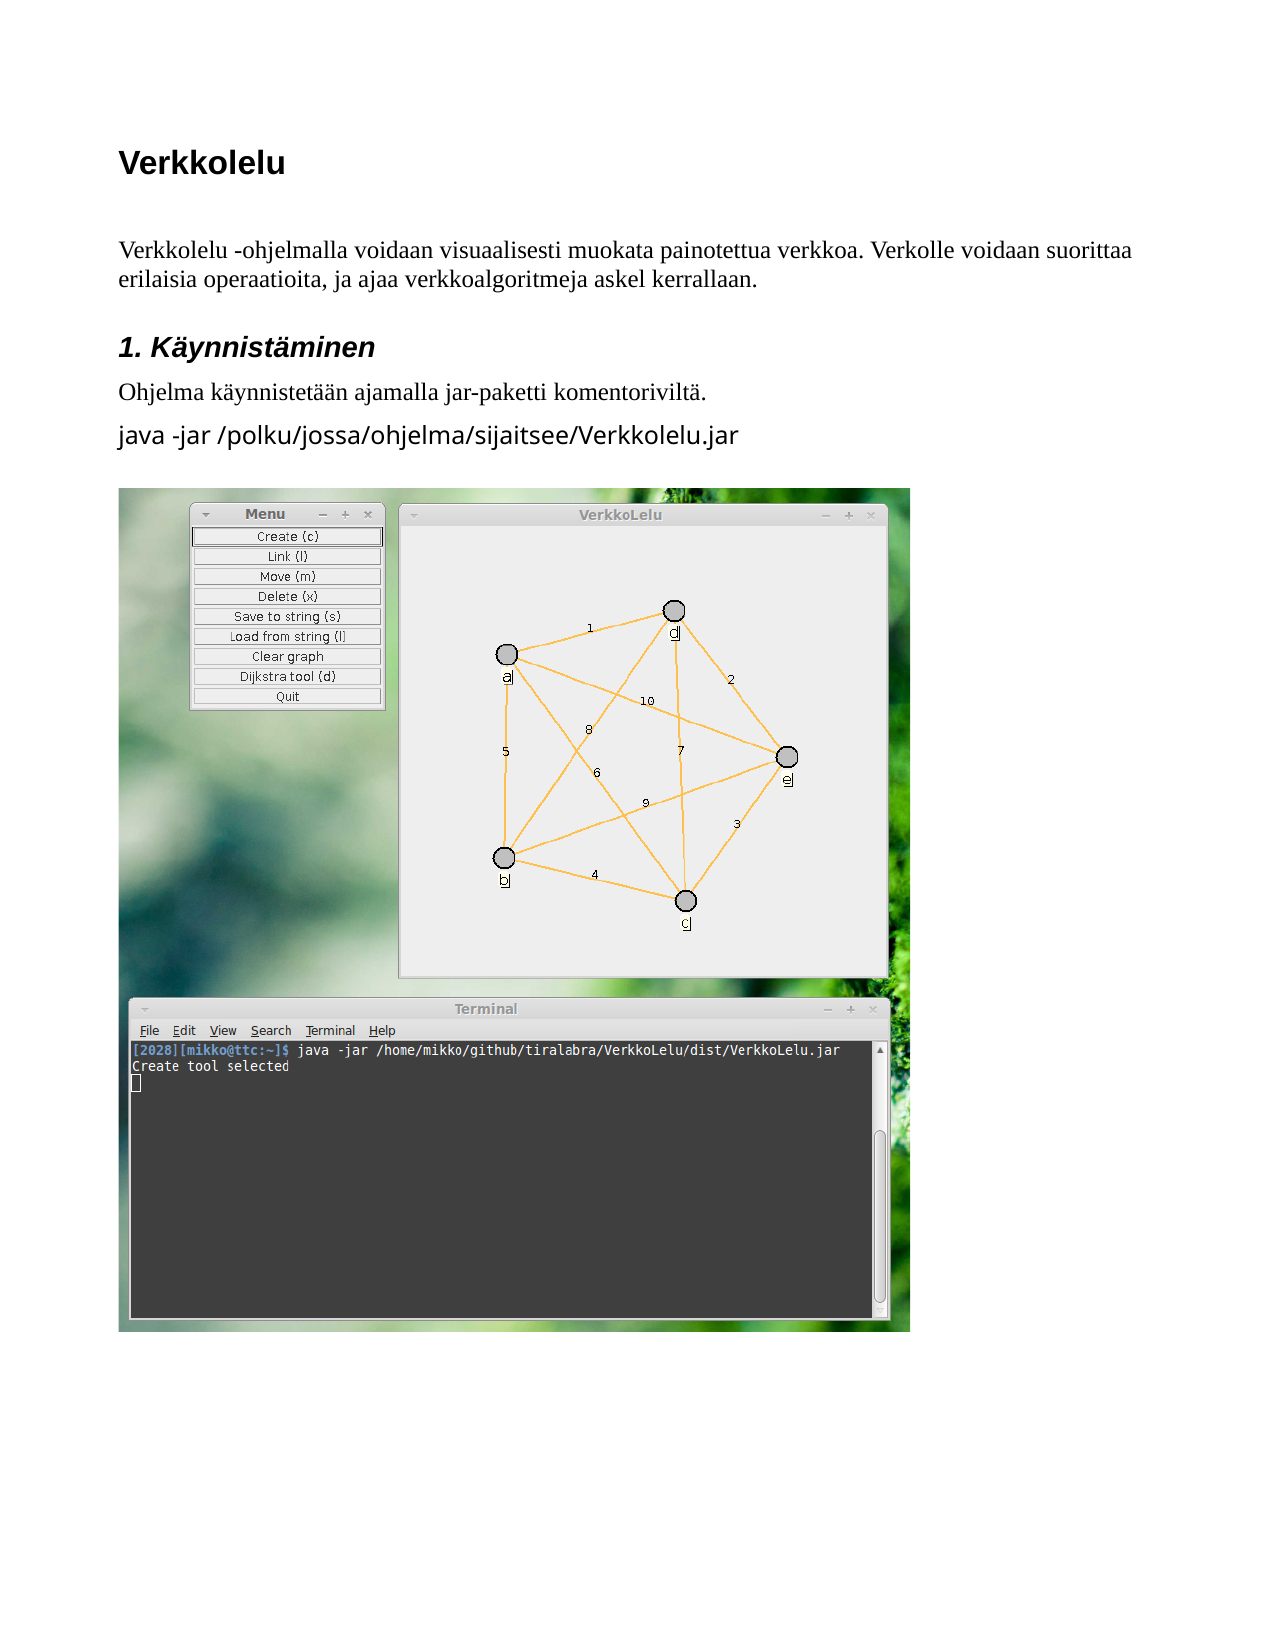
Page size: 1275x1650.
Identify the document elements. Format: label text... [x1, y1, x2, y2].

text Verkkolelu -ohjelmalla voidaan visuaalisesti muokata painotettua verkkoa. Verkolle voidaan suorittaa erilaisia operaatioita, ja ajaa verkkoalgoritmeja askel kerrallaan. [118, 236, 1157, 293]
subtitle 1. Käynnistäminen [118, 331, 1157, 364]
text Ohjelma käynnistetään ajamalla jar-paketti komentoriviltä. [118, 377, 1157, 405]
text java -jar /polku/jossa/ohjelma/sijaitsee/Verkkolelu.jar [118, 418, 1157, 452]
subtitle Verkkolelu [118, 143, 1157, 182]
picture [118, 488, 911, 1332]
